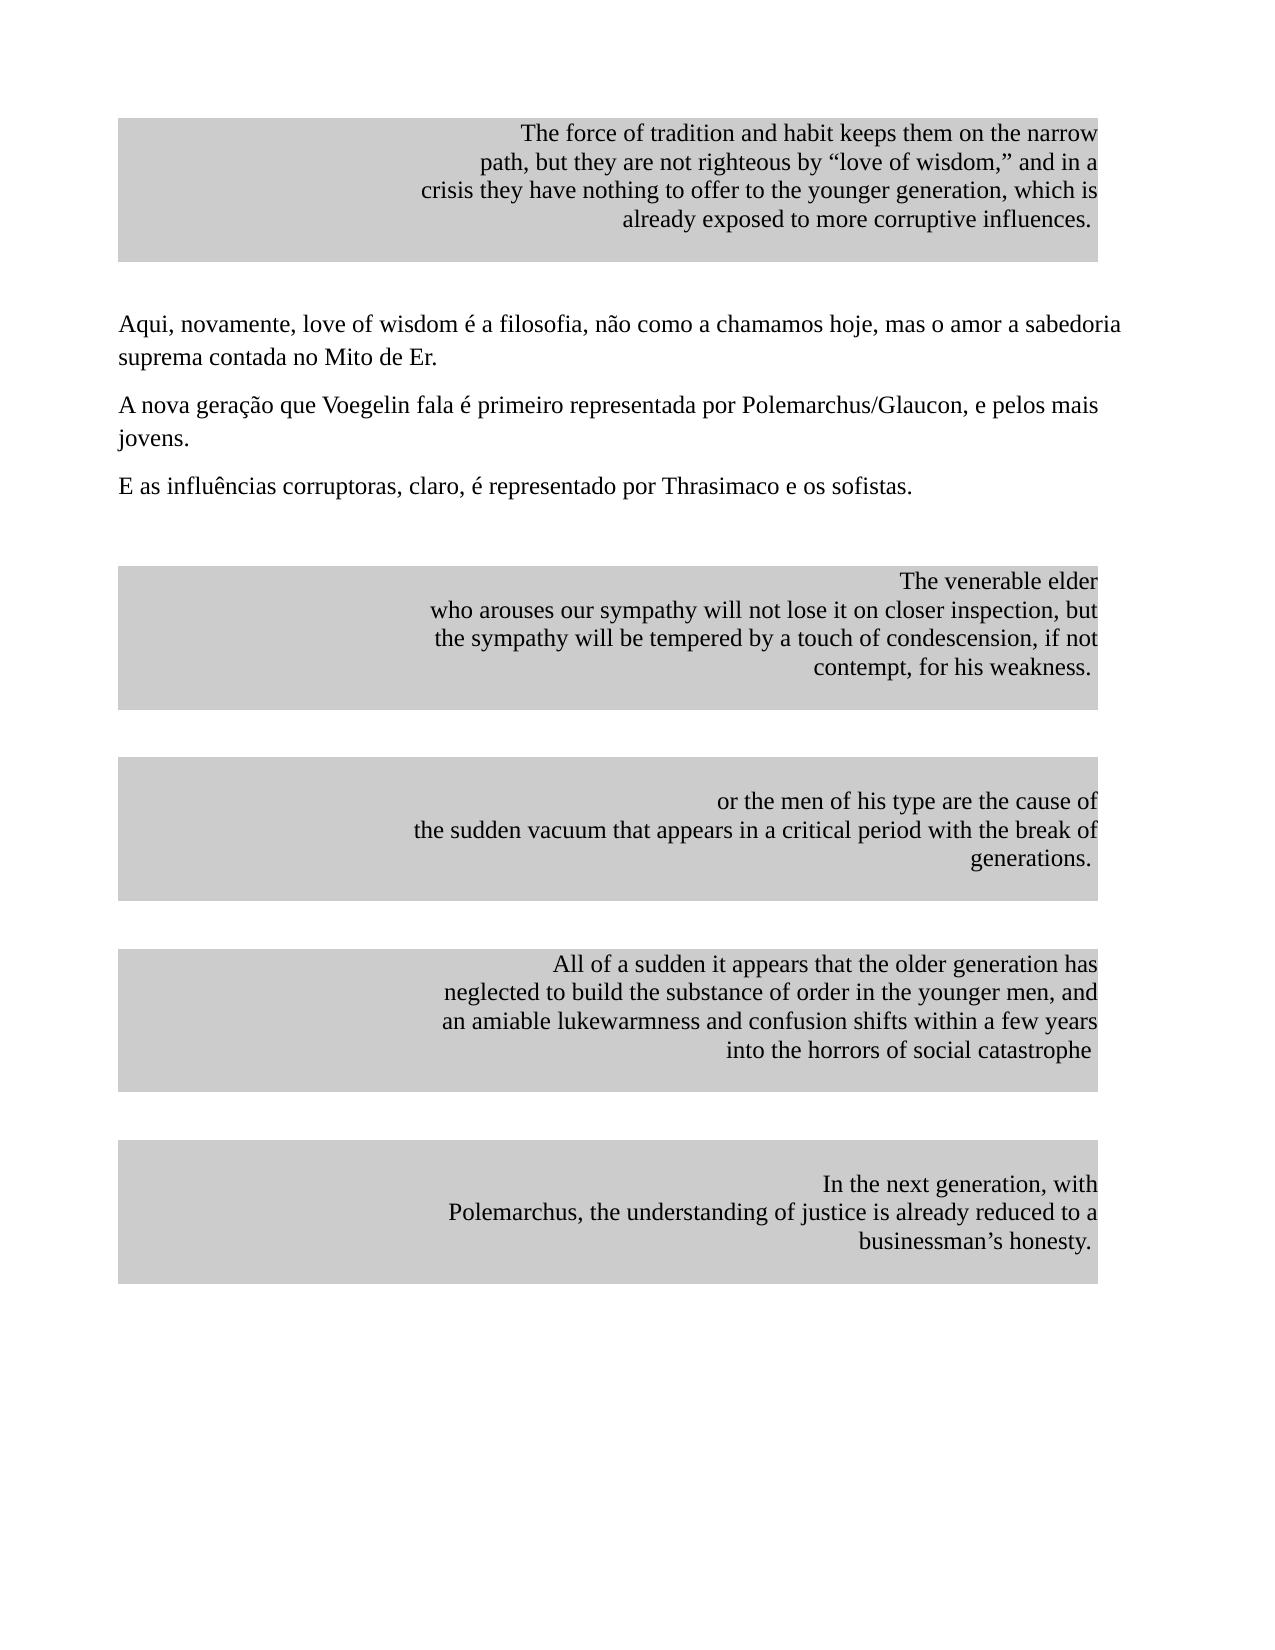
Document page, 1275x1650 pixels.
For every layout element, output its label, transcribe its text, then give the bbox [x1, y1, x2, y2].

text or the men of his type are the cause of the sudden vacuum that appears in a critical period with the break of generations. [118, 786, 1098, 901]
text Aqui, novamente, love of wisdom é a filosofia, não como a chamamos hoje, mas o amor a sabedoria suprema contada no Mito de Er. [118, 309, 1157, 371]
text In the next generation, with Polemarchus, the understanding of justice is already reduced to a businessman’s honesty. [118, 1169, 1098, 1284]
text The force of tradition and habit keeps them on the narrow path, but they are not righteous by “love of wisdom,” and in a crisis they have nothing to offer to the younger generation, which is already exposed to more corruptive influences. [118, 118, 1098, 262]
text A nova geração que Voegelin fala é primeiro representada por Polemarchus/Glaucon, e pelos mais jovens. [118, 390, 1157, 452]
text The venerable elder who arouses our sympathy will not lose it on closer inspection, but the sympathy will be tempered by a touch of condescension, if not contempt, for his weakness. [118, 566, 1098, 710]
text All of a sudden it appears that the older generation has neglected to build the substance of order in the younger men, and an amiable lukewarmness and confusion shifts within a few years into the horrors of social catastrophe [118, 949, 1098, 1092]
text E as influências corruptoras, claro, é representado por Thrasimaco e os sofistas. [118, 471, 1157, 499]
